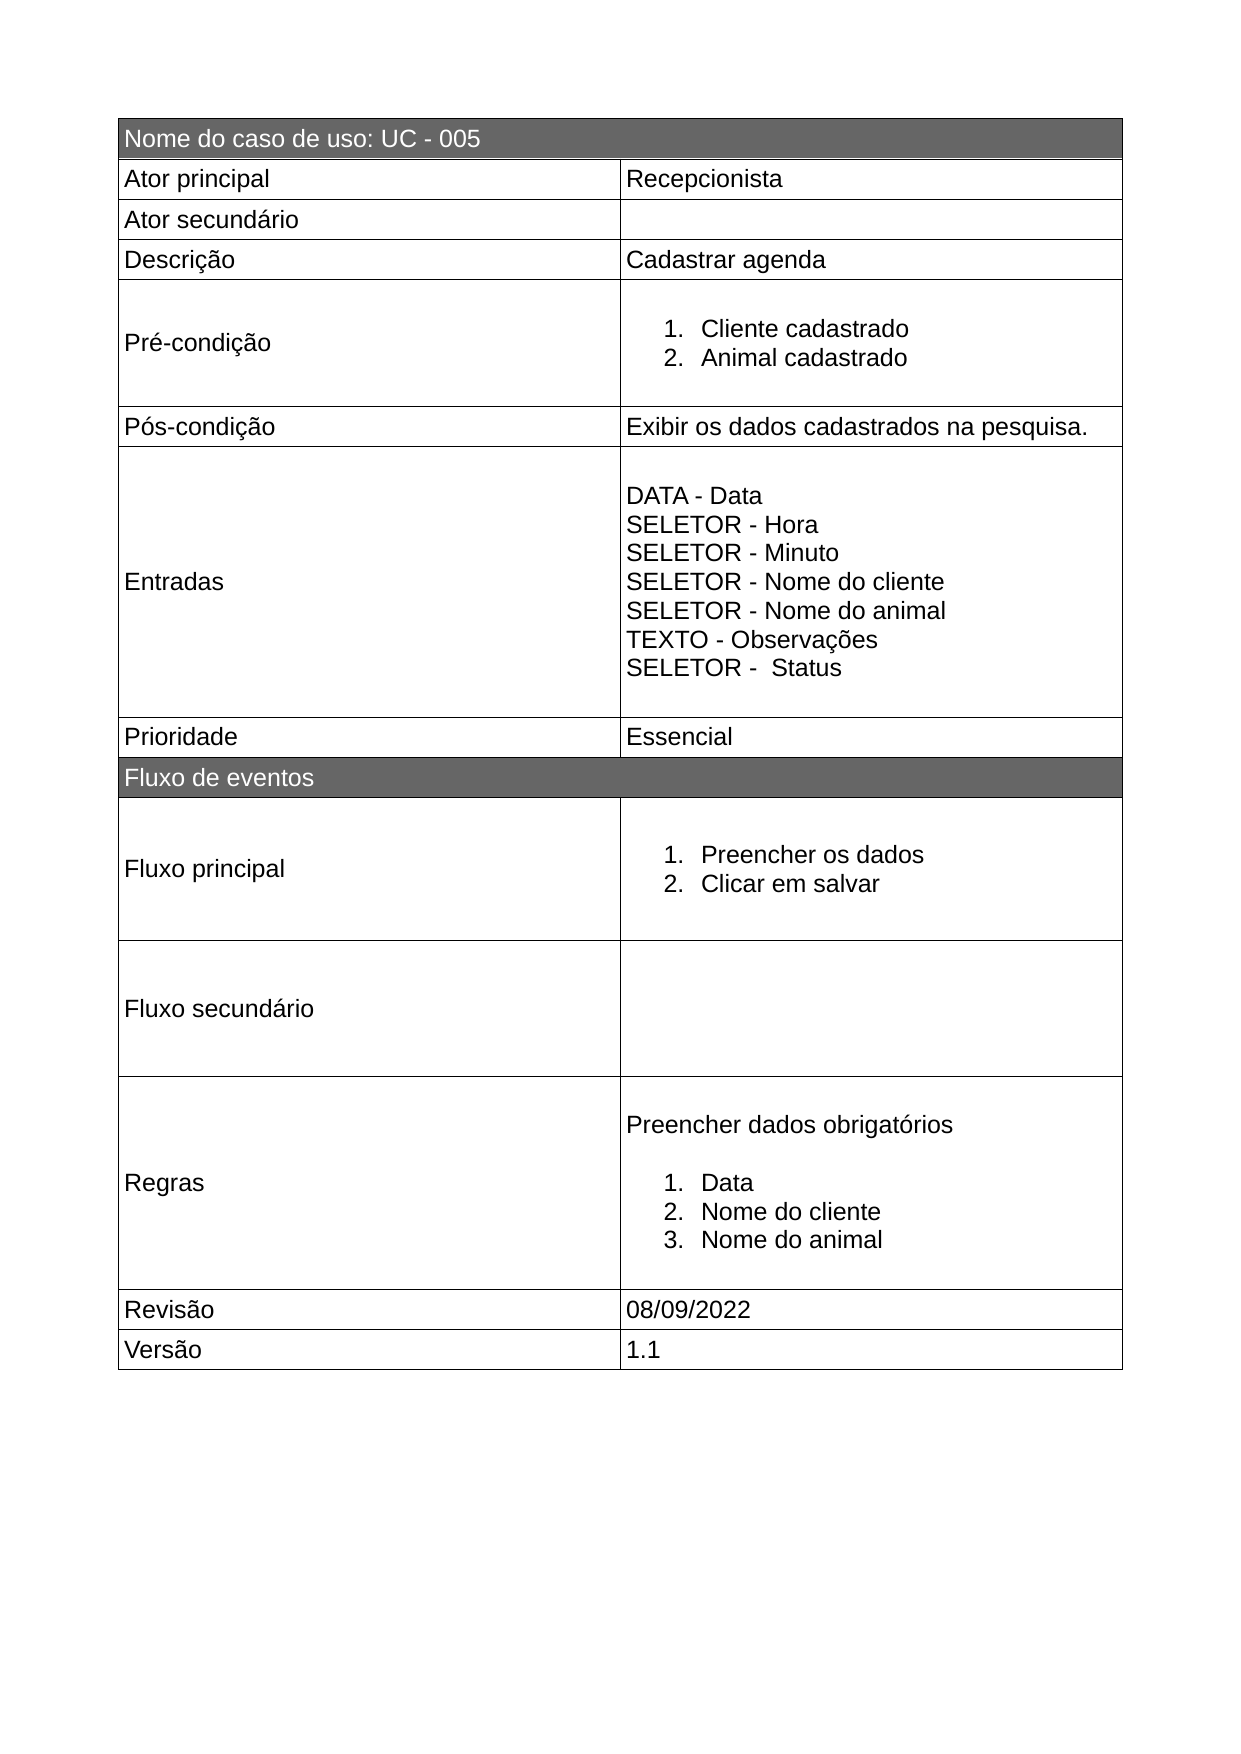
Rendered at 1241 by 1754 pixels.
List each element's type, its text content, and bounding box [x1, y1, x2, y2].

table_cell Preencher dados obrigatórios Data Nome do cliente Nome do animal [621, 1077, 1122, 1289]
table_cell Preencher os dados Clicar em salvar [621, 798, 1122, 940]
table_cell DATA - Data SELETOR - Hora SELETOR - Minuto SELETOR - Nome do cliente SELETOR - Nome do animal TEXTO - Observações SELETOR - Status [621, 447, 1122, 717]
table_cell Entradas [119, 447, 620, 717]
table_cell Pós-condição [119, 407, 620, 446]
table_cell Pré-condição [119, 280, 620, 406]
table_cell 1.1 [621, 1330, 1122, 1369]
table_cell Ator principal [119, 160, 620, 199]
table_cell Regras [119, 1077, 620, 1289]
table_cell [621, 941, 1122, 1076]
table_cell Fluxo de eventos [119, 758, 1122, 797]
table_cell Descrição [119, 240, 620, 279]
table_cell Fluxo secundário [119, 941, 620, 1076]
table_cell Fluxo principal [119, 798, 620, 940]
table_cell Recepcionista [621, 160, 1122, 199]
table_cell Cadastrar agenda [621, 240, 1122, 279]
table_cell Prioridade [119, 718, 620, 757]
table_cell 08/09/2022 [621, 1290, 1122, 1329]
table_cell Versão [119, 1330, 620, 1369]
table_header Nome do caso de uso: UC - 005 [119, 119, 1122, 158]
table_cell Cliente cadastrado Animal cadastrado [621, 280, 1122, 406]
table_cell [621, 200, 1122, 239]
table_cell Ator secundário [119, 200, 620, 239]
table_cell Exibir os dados cadastrados na pesquisa. [621, 407, 1122, 446]
table_cell Revisão [119, 1290, 620, 1329]
table_cell Essencial [621, 718, 1122, 757]
